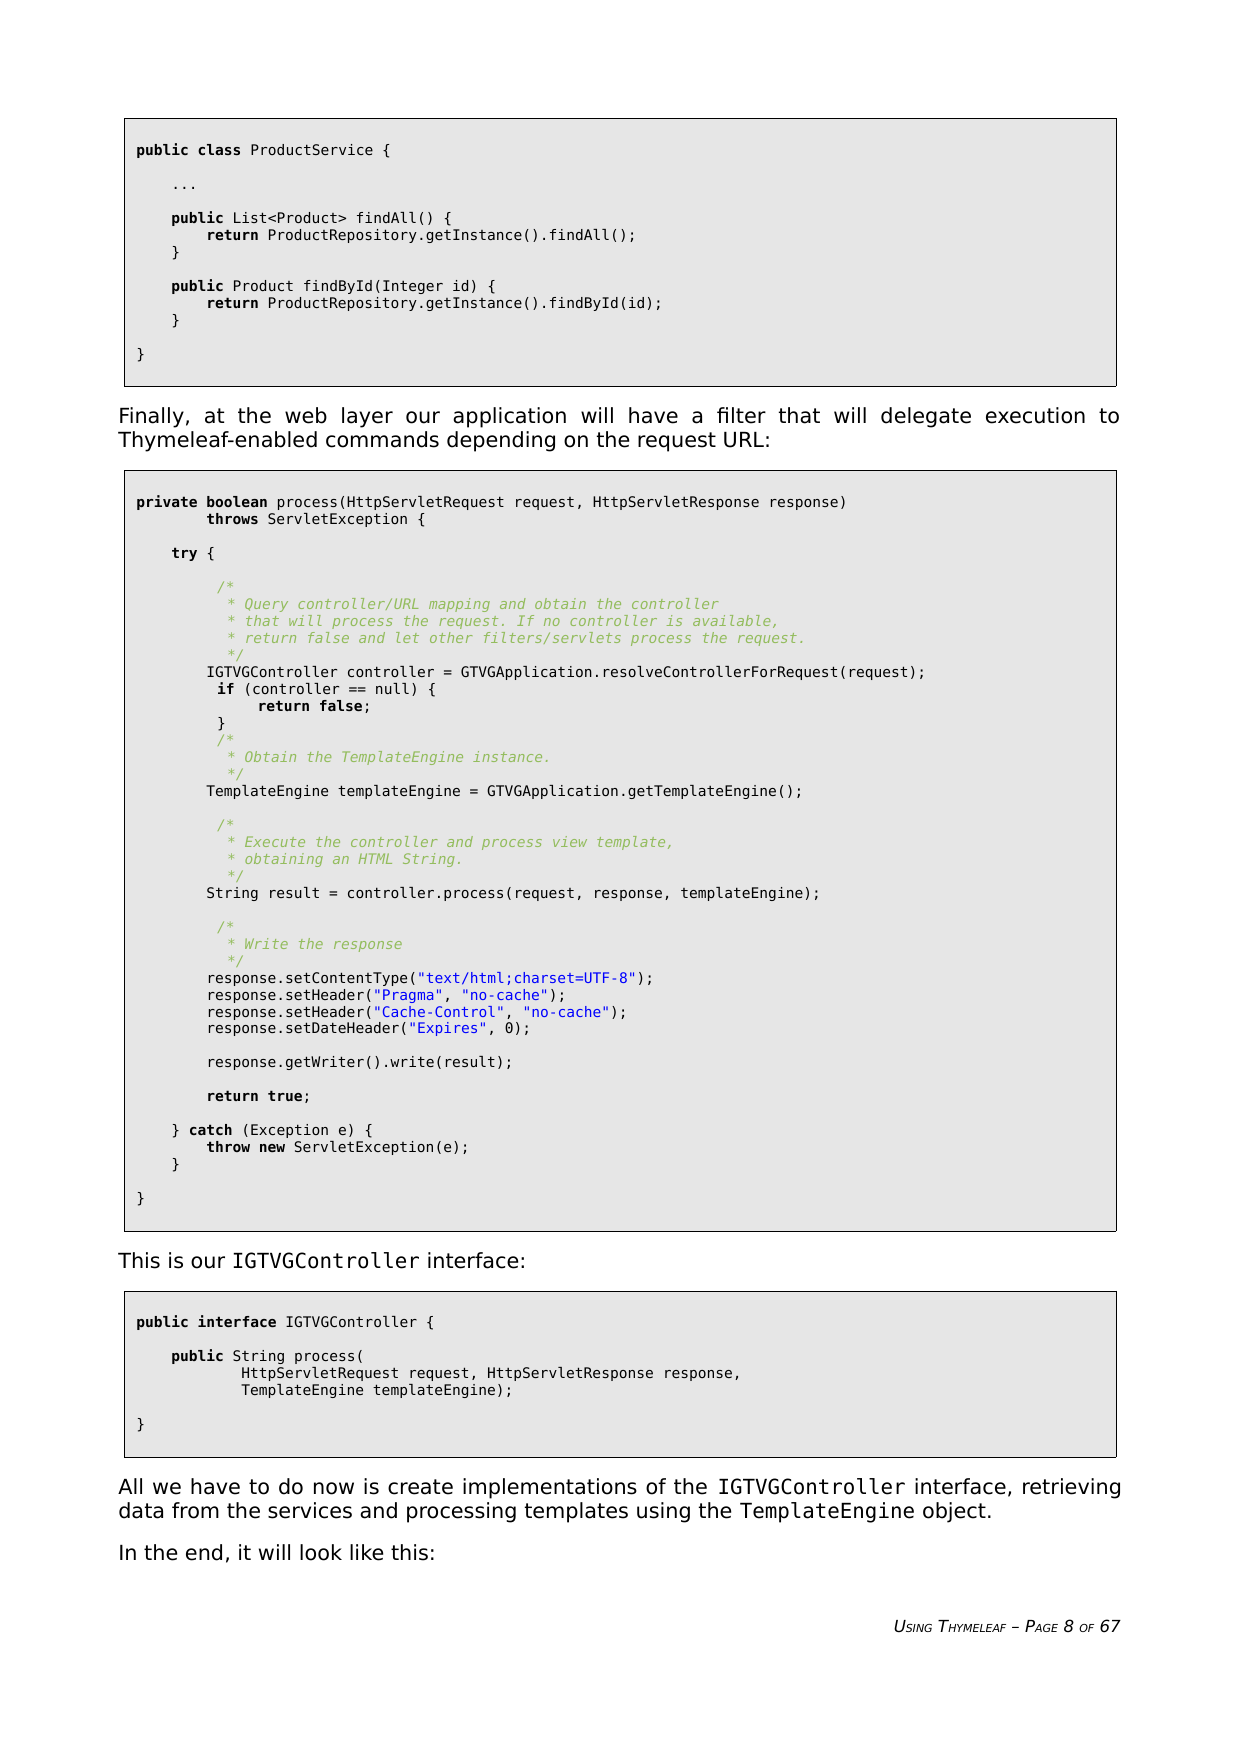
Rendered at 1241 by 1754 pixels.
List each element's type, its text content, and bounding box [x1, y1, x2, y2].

text All we have to do now is create implementations of the IGTVGController interface, retrieving data from the services and processing templates using the TemplateEngine object. [118, 1475, 1122, 1523]
text public interface IGTVGController { public String process( HttpServletRequest request, HttpServletResponse response, TemplateEngine templateEngine); } [125, 1292, 1116, 1457]
text In the end, it will look like this: [118, 1541, 1122, 1565]
text private boolean process(HttpServletRequest request, HttpServletResponse response) throws ServletException { try { /* * Query controller/URL mapping and obtain the controller * that will process the request. If no controller is available, * return false and let other filters/servlets process the request. */ IGTVGController controller = GTVGApplication.resolveControllerForRequest(request); if (controller == null) { return false; } /* * Obtain the TemplateEngine instance. */ TemplateEngine templateEngine = GTVGApplication.getTemplateEngine(); /* * Execute the controller and process view template, * obtaining an HTML String. */ String result = controller.process(request, response, templateEngine); /* * Write the response */ response.setContentType("text/html;charset=UTF-8"); response.setHeader("Pragma", "no-cache"); response.setHeader("Cache-Control", "no-cache"); response.setDateHeader("Expires", 0); response.getWriter().write(result); return true; } catch (Exception e) { throw new ServletException(e); } } [125, 471, 1116, 1231]
text This is our IGTVGController interface: [118, 1249, 1122, 1273]
text Finally, at the web layer our application will have a filter that will delegate execution to Thymeleaf-enabled commands depending on the request URL: [118, 404, 1122, 453]
text public class ProductService { ... public List<Product> findAll() { return ProductRepository.getInstance().findAll(); } public Product findById(Integer id) { return ProductRepository.getInstance().findById(id); } } [125, 119, 1116, 386]
